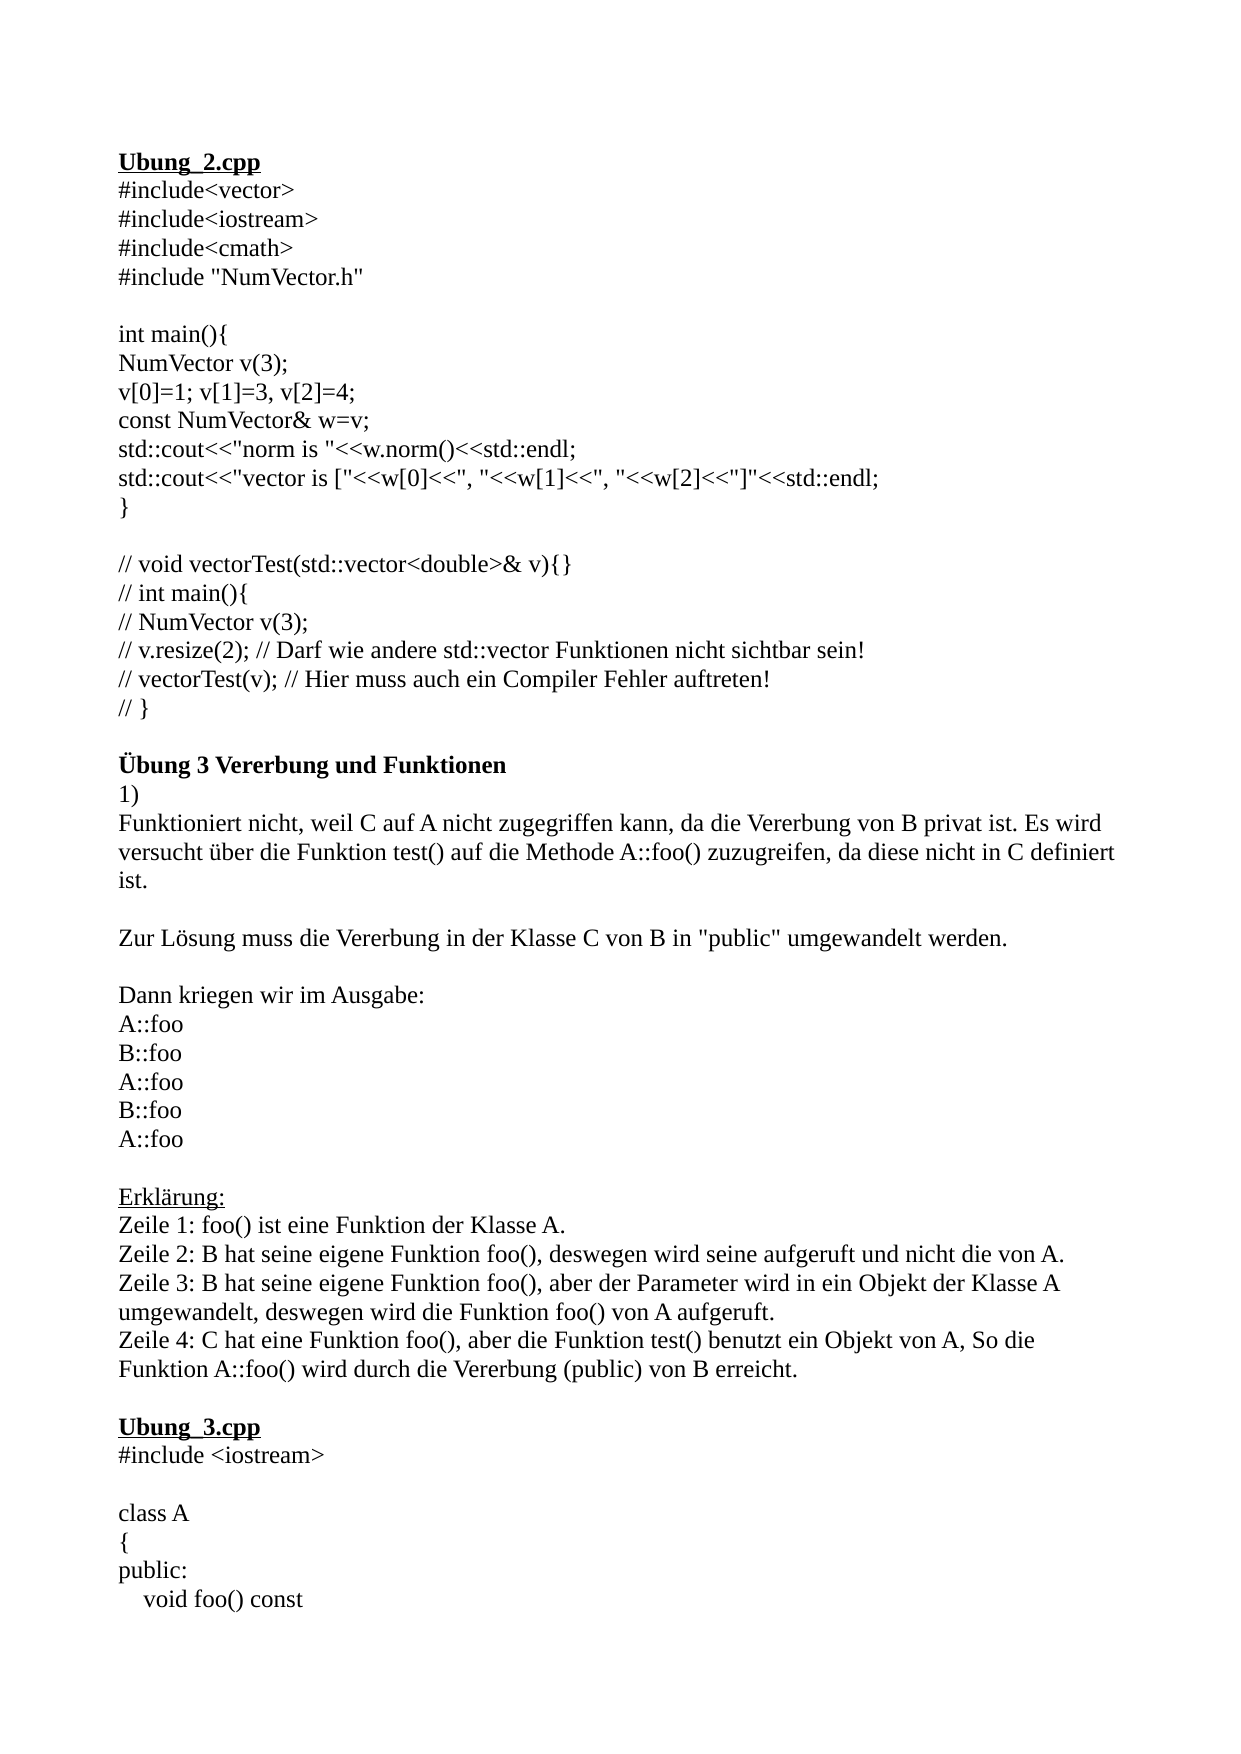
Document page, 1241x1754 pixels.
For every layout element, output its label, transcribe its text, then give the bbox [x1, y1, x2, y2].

text #include<vector> [118, 176, 1122, 204]
text // vectorTest(v); // Hier muss auch ein Compiler Fehler auftreten! [118, 664, 1122, 693]
text v[0]=1; v[1]=3, v[2]=4; [118, 377, 1122, 406]
text Zeile 2: B hat seine eigene Funktion foo(), deswegen wird seine aufgeruft und nicht die von A. [118, 1239, 1122, 1268]
text A::foo [118, 1009, 1122, 1038]
text #include<iostream> [118, 204, 1122, 233]
text #include<cmath> [118, 233, 1122, 262]
text public: [118, 1556, 1122, 1584]
text A::foo [118, 1067, 1122, 1096]
text } [118, 492, 1122, 521]
text std::cout<<"norm is "<<w.norm()<<std::endl; [118, 434, 1122, 463]
text // } [118, 693, 1122, 722]
text std::cout<<"vector is ["<<w[0]<<", "<<w[1]<<", "<<w[2]<<"]"<<std::endl; [118, 463, 1122, 492]
text NumVector v(3); [118, 348, 1122, 377]
text // int main(){ [118, 578, 1122, 607]
text Zeile 3: B hat seine eigene Funktion foo(), aber der Parameter wird in ein Objekt der Klasse A umgewandelt, deswegen wird die Funktion foo() von A aufgeruft. [118, 1268, 1122, 1326]
text Ubung_3.cpp [118, 1412, 1122, 1441]
text Funktioniert nicht, weil C auf A nicht zugegriffen kann, da die Vererbung von B privat ist. Es wird versucht über die Funktion test() auf die Methode A::foo() zuzugreifen, da diese nicht in C definiert ist. [118, 808, 1122, 894]
text void foo() const [118, 1584, 1122, 1613]
text int main(){ [118, 319, 1122, 348]
text Zeile 4: C hat eine Funktion foo(), aber die Funktion test() benutzt ein Objekt von A, So die Funktion A::foo() wird durch die Vererbung (public) von B erreicht. [118, 1326, 1122, 1383]
text A::foo [118, 1124, 1122, 1153]
text 1) [118, 779, 1122, 808]
text // NumVector v(3); [118, 607, 1122, 636]
text B::foo [118, 1038, 1122, 1067]
text #include <iostream> [118, 1441, 1122, 1469]
text class A [118, 1498, 1122, 1527]
text B::foo [118, 1096, 1122, 1124]
text Ubung_2.cpp [118, 147, 1122, 176]
text Zeile 1: foo() ist eine Funktion der Klasse A. [118, 1211, 1122, 1239]
text // v.resize(2); // Darf wie andere std::vector Funktionen nicht sichtbar sein! [118, 636, 1122, 664]
text { [118, 1527, 1122, 1556]
text Zur Lösung muss die Vererbung in der Klasse C von B in "public" umgewandelt werden. [118, 923, 1122, 952]
text Erklärung: [118, 1182, 1122, 1211]
text Dann kriegen wir im Ausgabe: [118, 981, 1122, 1009]
text // void vectorTest(std::vector<double>& v){} [118, 549, 1122, 578]
text Übung 3 Vererbung und Funktionen [118, 751, 1122, 779]
text #include "NumVector.h" [118, 262, 1122, 291]
text const NumVector& w=v; [118, 406, 1122, 434]
